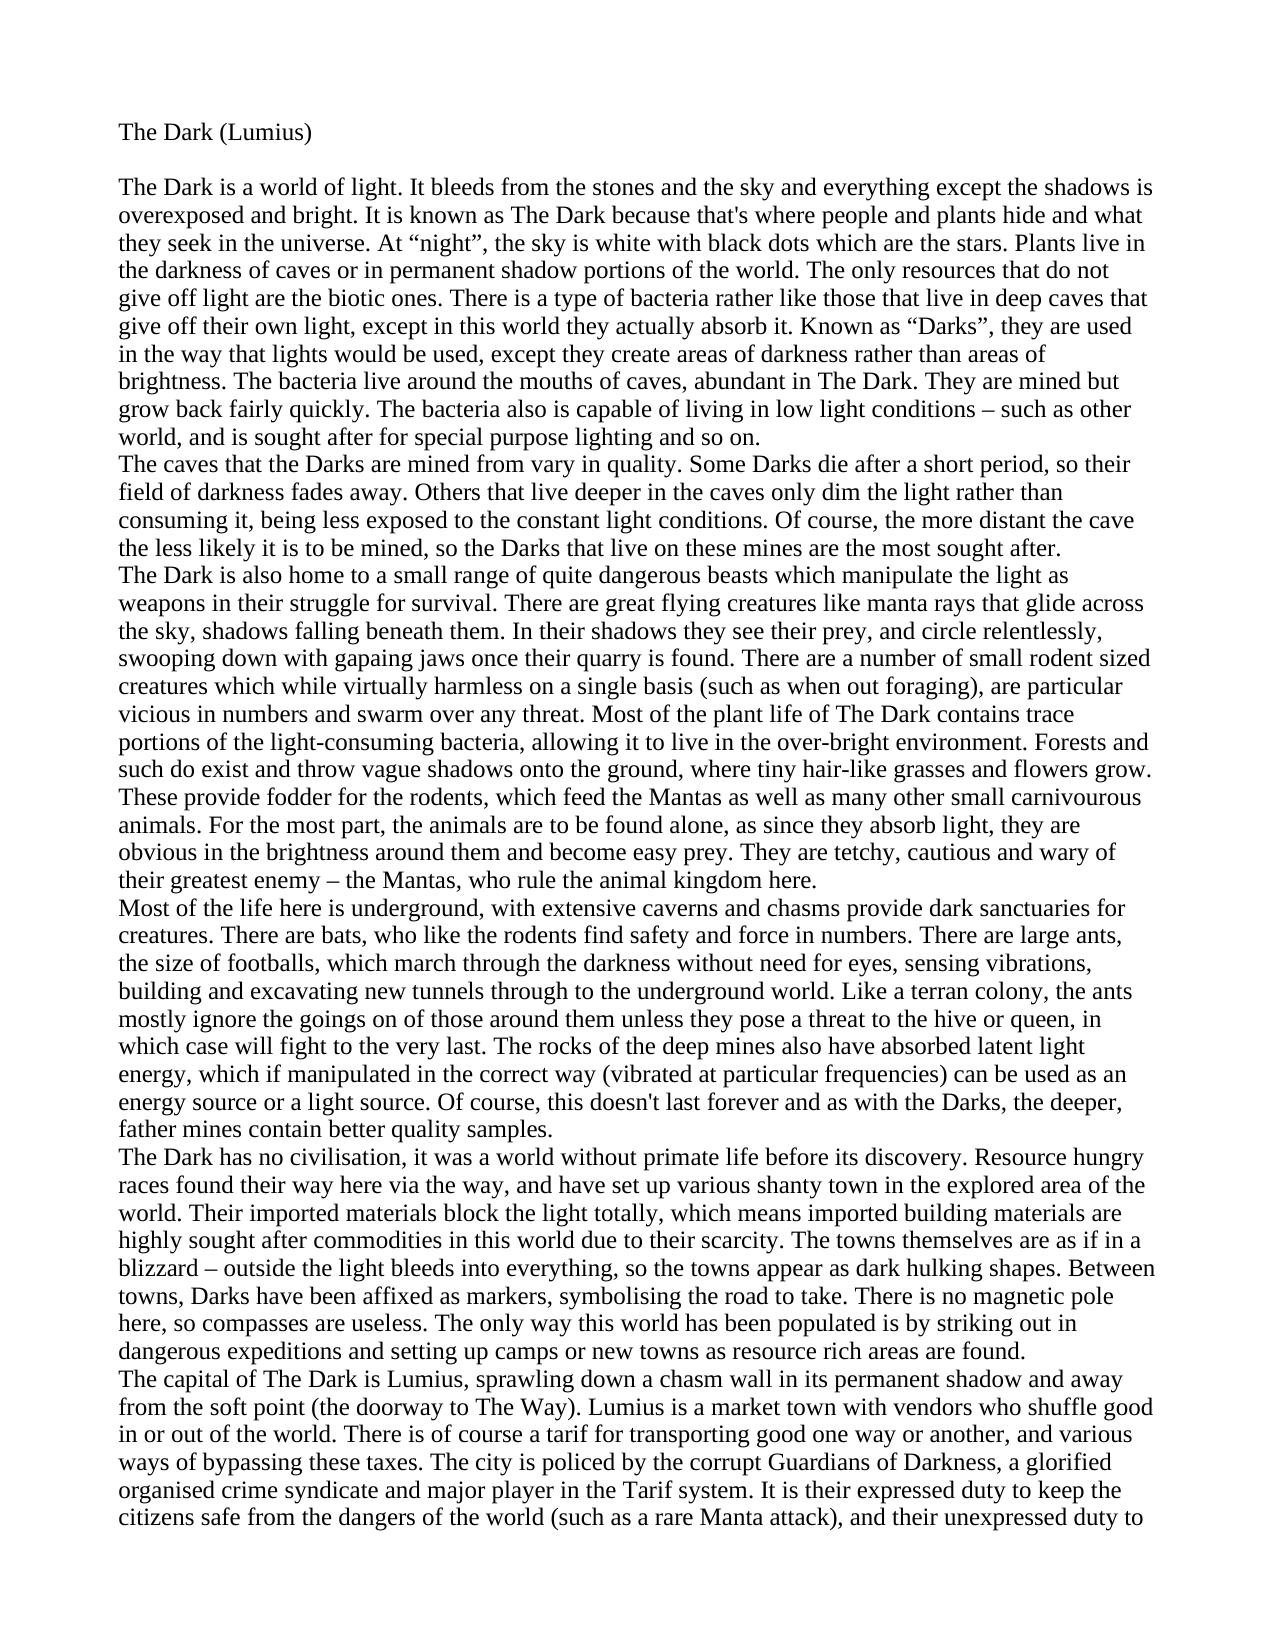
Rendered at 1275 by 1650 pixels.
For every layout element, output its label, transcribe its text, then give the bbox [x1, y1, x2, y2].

text The caves that the Darks are mined from vary in quality. Some Darks die after a short period, so their field of darkness fades away. Others that live deeper in the caves only dim the light rather than consuming it, being less exposed to the constant light conditions. Of course, the more distant the cave the less likely it is to be mined, so the Darks that live on these mines are the most sought after. [118, 451, 1157, 561]
text The Dark is a world of light. It bleeds from the stones and the sky and everything except the shadows is overexposed and bright. It is known as The Dark because that's where people and plants hide and what they seek in the universe. At “night”, the sky is white with black dots which are the stars. Plants live in the darkness of caves or in permanent shadow portions of the world. The only resources that do not give off light are the biotic ones. There is a type of bacteria rather like those that live in deep caves that give off their own light, except in this world they actually absorb it. Known as “Darks”, they are used in the way that lights would be used, except they create areas of darkness rather than areas of brightness. The bacteria live around the mouths of caves, abundant in The Dark. They are mined but grow back fairly quickly. The bacteria also is capable of living in low light conditions – such as other world, and is sought after for special purpose lighting and so on. [118, 173, 1157, 451]
text The Dark (Lumius) [118, 118, 1157, 146]
text Most of the life here is underground, with extensive caverns and chasms provide dark sanctuaries for creatures. There are bats, who like the rodents find safety and force in numbers. There are large ants, the size of footballs, which march through the darkness without need for eyes, sensing vibrations, building and excavating new tunnels through to the underground world. Like a terran colony, the ants mostly ignore the goings on of those around them unless they pose a threat to the hive or queen, in which case will fight to the very last. The rocks of the deep mines also have absorbed latent light energy, which if manipulated in the correct way (vibrated at particular frequencies) can be used as an energy source or a light source. Of course, this doesn't last forever and as with the Darks, the deeper, father mines contain better quality samples. [118, 894, 1157, 1143]
text The capital of The Dark is Lumius, sprawling down a chasm wall in its permanent shadow and away from the soft point (the doorway to The Way). Lumius is a market town with vendors who shuffle good in or out of the world. There is of course a tarif for transporting good one way or another, and various ways of bypassing these taxes. The city is policed by the corrupt Guardians of Darkness, a glorified organised crime syndicate and major player in the Tarif system. It is their expressed duty to keep the citizens safe from the dangers of the world (such as a rare Manta attack), and their unexpressed duty to [118, 1365, 1157, 1531]
text The Dark has no civilisation, it was a world without primate life before its discovery. Resource hungry races found their way here via the way, and have set up various shanty town in the explored area of the world. Their imported materials block the light totally, which means imported building materials are highly sought after commodities in this world due to their scarcity. The towns themselves are as if in a blizzard – outside the light bleeds into everything, so the towns appear as dark hulking shapes. Between towns, Darks have been affixed as markers, symbolising the road to take. There is no magnetic pole here, so compasses are useless. The only way this world has been populated is by striking out in dangerous expeditions and setting up camps or new towns as resource rich areas are found. [118, 1143, 1157, 1365]
text The Dark is also home to a small range of quite dangerous beasts which manipulate the light as weapons in their struggle for survival. There are great flying creatures like manta rays that glide across the sky, shadows falling beneath them. In their shadows they see their prey, and circle relentlessly, swooping down with gapaing jaws once their quarry is found. There are a number of small rodent sized creatures which while virtually harmless on a single basis (such as when out foraging), are particular vicious in numbers and swarm over any threat. Most of the plant life of The Dark contains trace portions of the light-consuming bacteria, allowing it to live in the over-bright environment. Forests and such do exist and throw vague shadows onto the ground, where tiny hair-like grasses and flowers grow. These provide fodder for the rodents, which feed the Mantas as well as many other small carnivourous animals. For the most part, the animals are to be found alone, as since they absorb light, they are obvious in the brightness around them and become easy prey. They are tetchy, cautious and wary of their greatest enemy – the Mantas, who rule the animal kingdom here. [118, 561, 1157, 894]
